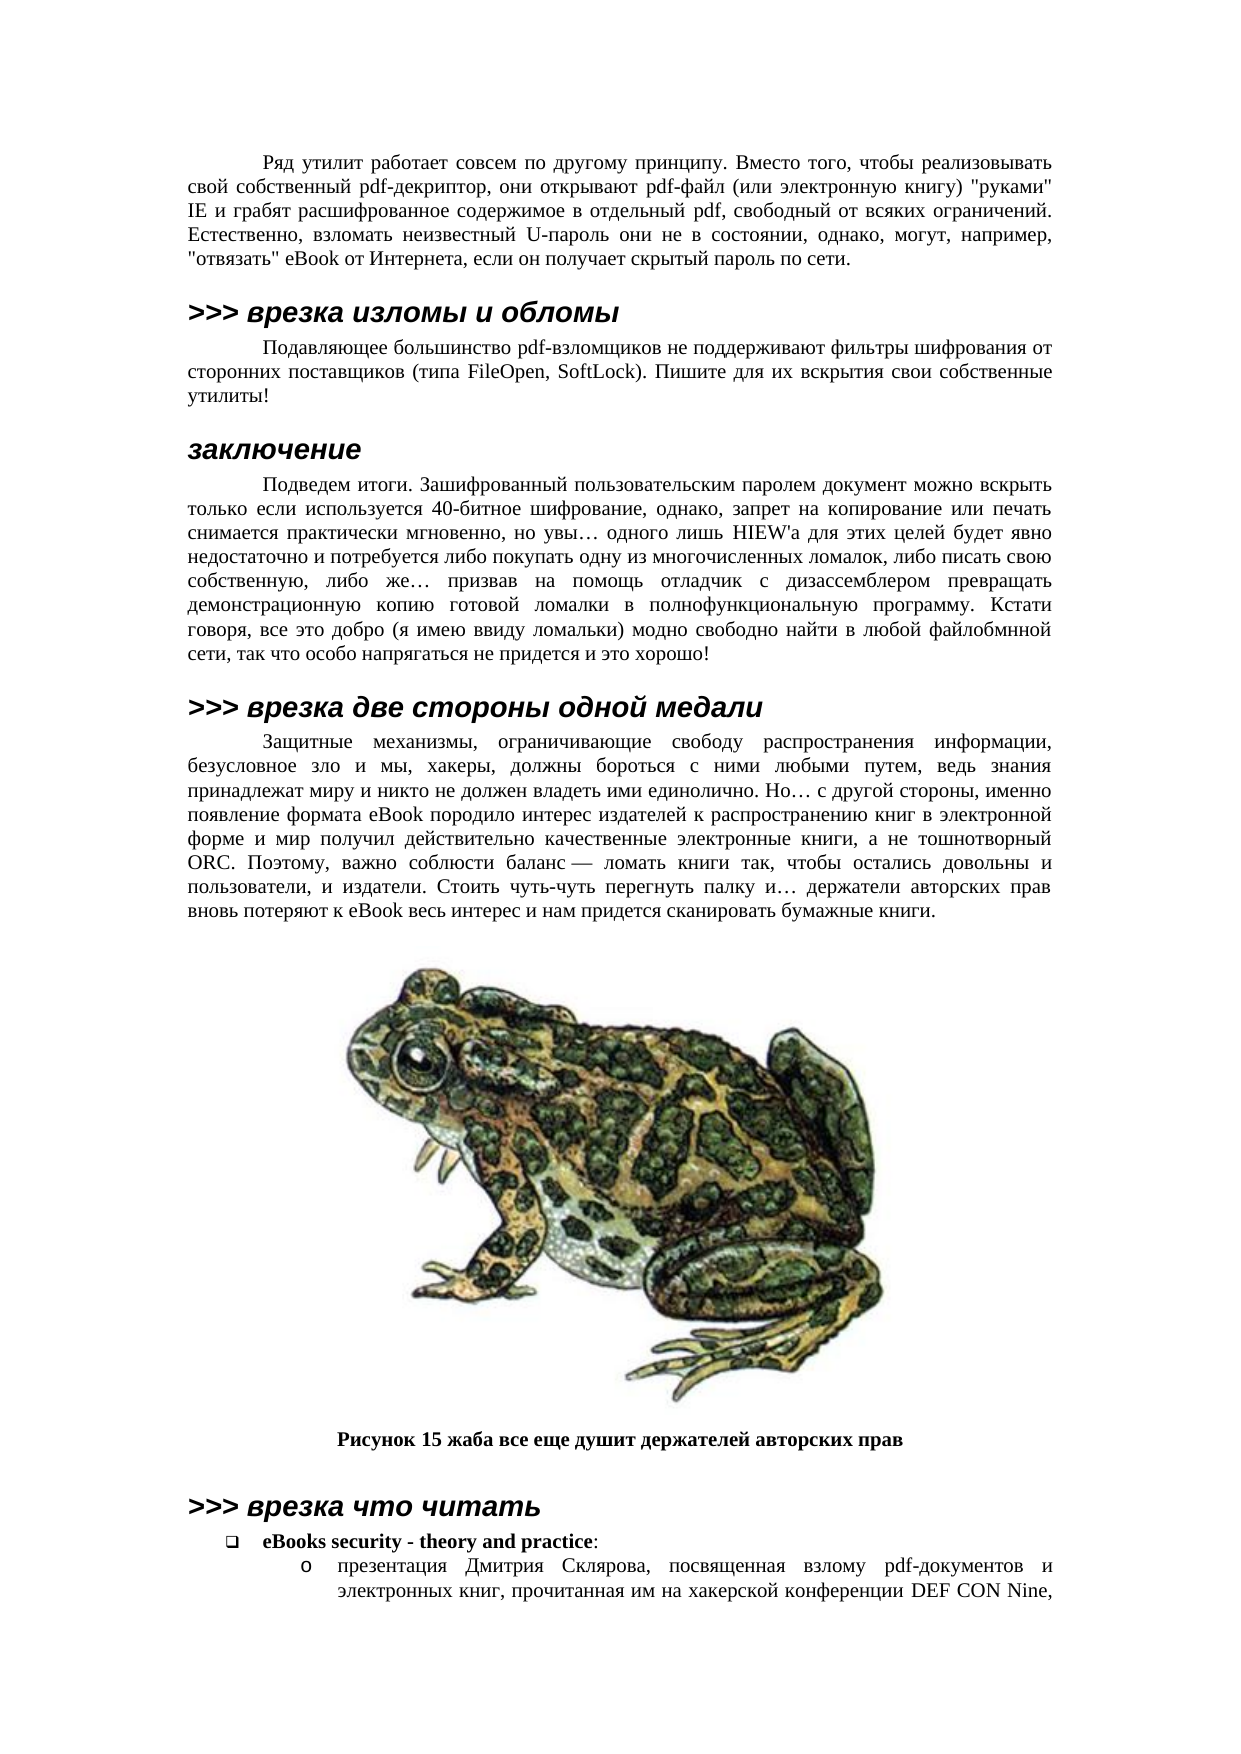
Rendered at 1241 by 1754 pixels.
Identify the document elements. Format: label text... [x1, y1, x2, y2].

list eBooks security - theory and practice: [225, 1528, 1053, 1553]
subtitle >>> врезка что читать [187, 1489, 1053, 1522]
text Защитные механизмы, ограничивающие свободу распространения информации, безусловное зло и мы, хакеры, должны бороться с ними любыми путем, ведь знания принадлежат миру и никто не должен владеть ими единолично. Но… с другой стороны, именно появление формата eBook породило интерес издателей к распространению книг в электронной форме и мир получил действительно качественные электронные книги, а не тошнотворный ORC. Поэтому, важно соблюсти баланс — ломать книги так, чтобы остались довольны и пользователи, и издатели. Стоить чуть-чуть перегнуть палку и… держатели авторских прав вновь потеряют к еBook весь интерес и нам придется сканировать бумажные книги. [187, 729, 1053, 922]
picture [315, 946, 925, 1415]
subtitle >>> врезка изломы и обломы [187, 295, 1053, 329]
subtitle >>> врезка две стороны одной медали [187, 689, 1053, 723]
text Ряд утилит работает совсем по другому принципу. Вместо того, чтобы реализовывать свой собственный pdf-декриптор, они открывают pdf-файл (или электронную книгу) "руками" IE и грабят расшифрованное содержимое в отдельный pdf, свободный от всяких ограничений. Естественно, взломать неизвестный U-пароль они не в состоянии, однако, могут, например, "отвязать" eBook от Интернета, если он получает скрытый пароль по сети. [187, 150, 1053, 270]
text Подведем итоги. Зашифрованный пользовательским паролем документ можно вскрыть только если используется 40-битное шифрование, однако, запрет на копирование или печать снимается практически мгновенно, но увы… одного лишь HIEW'а для этих целей будет явно недостаточно и потребуется либо покупать одну из многочисленных ломалок, либо писать свою собственную, либо же… призвав на помощь отладчик с дизассемблером превращать демонстрационную копию готовой ломалки в полнофункциональную программу. Кстати говоря, все это добро (я имею ввиду ломальки) модно свободно найти в любой файлобмнной сети, так что особо напрягаться не придется и это хорошо! [187, 472, 1053, 664]
list презентация Дмитрия Склярова, посвященная взлому pdf-документов и электронных книг, прочитанная им на хакерской конференции DEF CON Nine, [300, 1553, 1053, 1602]
subtitle заключение [187, 432, 1053, 466]
text Подавляющее большинство pdf-взломщиков не поддерживают фильтры шифрования от сторонних поставщиков (типа FileOpen, SoftLock). Пишите для их вскрытия свои собственные утилиты! [187, 335, 1053, 407]
text Рисунок 15 жаба все еще душит держателей авторских прав [187, 1427, 1053, 1451]
